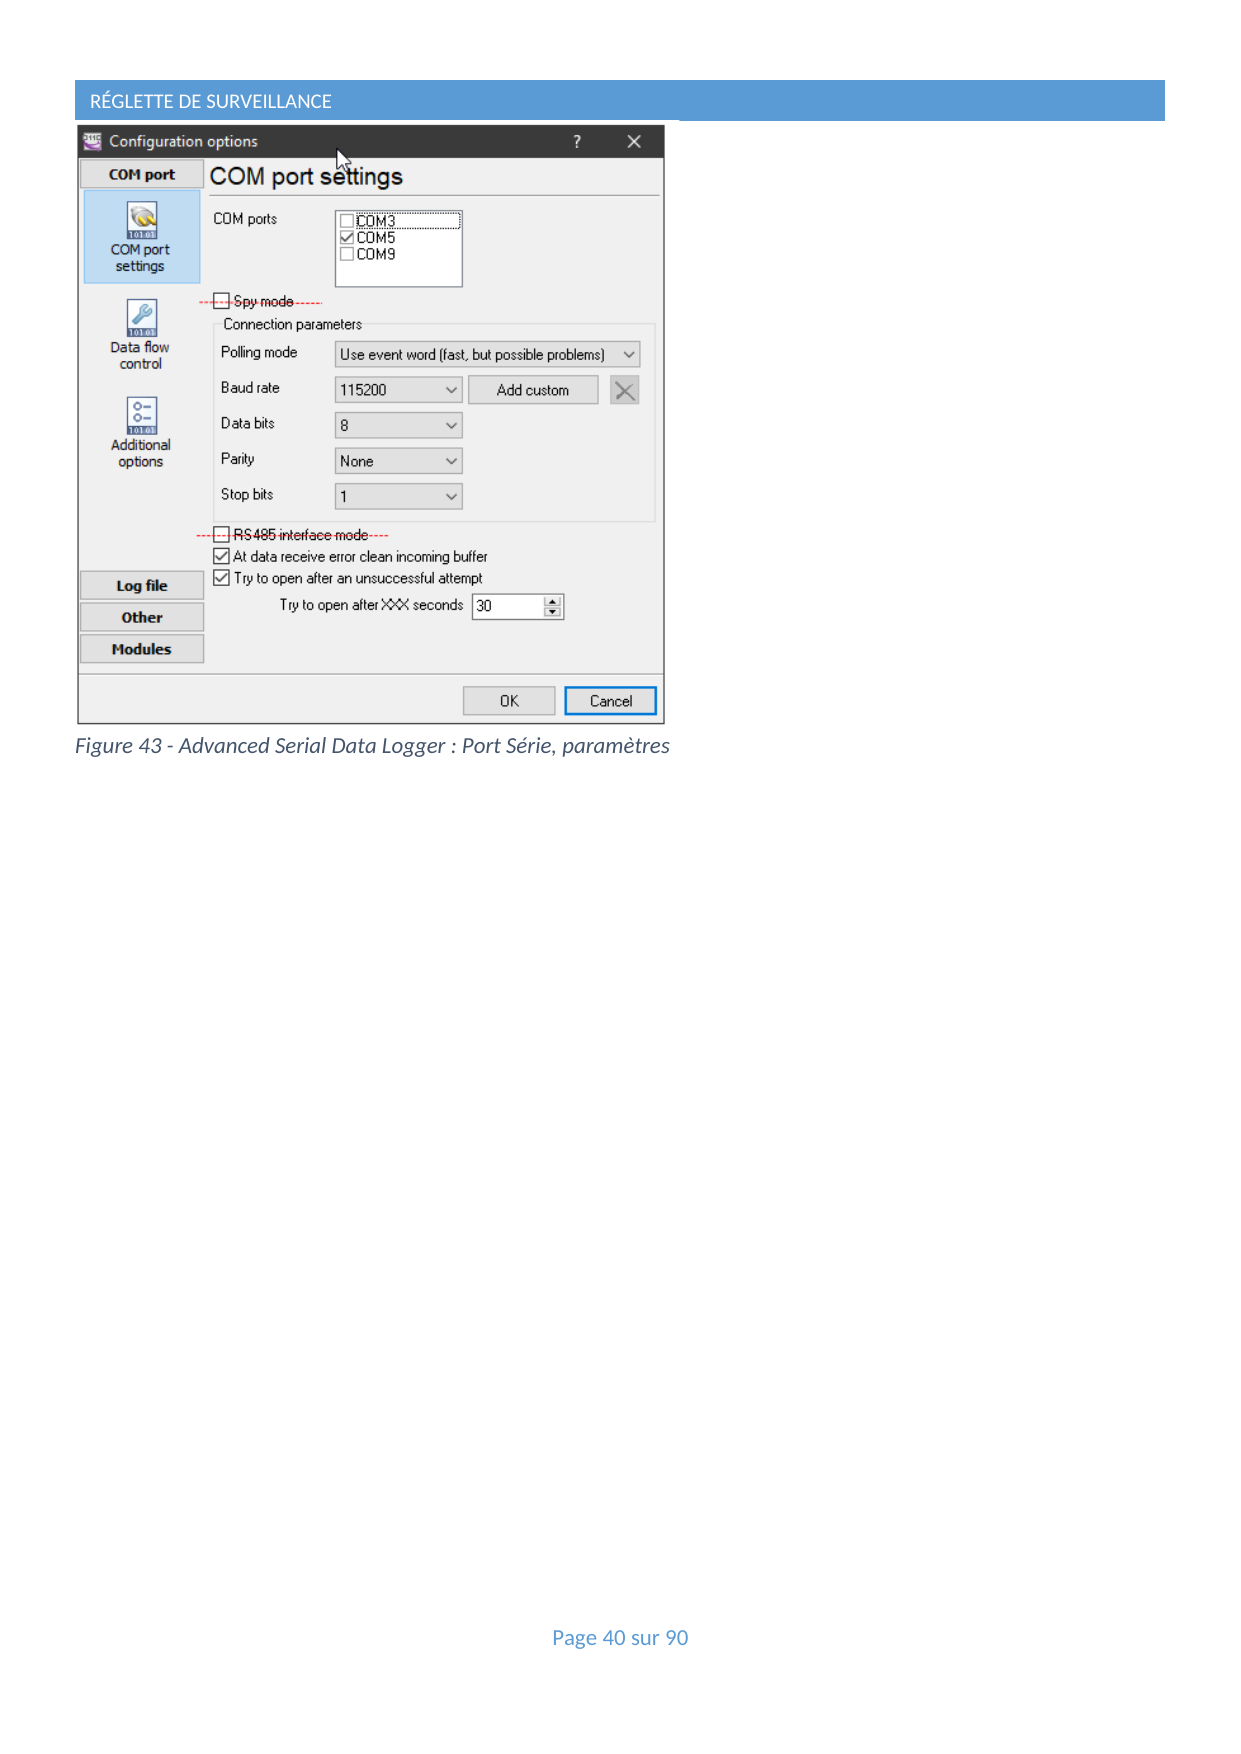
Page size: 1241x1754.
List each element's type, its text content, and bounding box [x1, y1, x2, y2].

text Figure 43 - Advanced Serial Data Logger : Port Série, paramètres [75, 731, 1165, 759]
